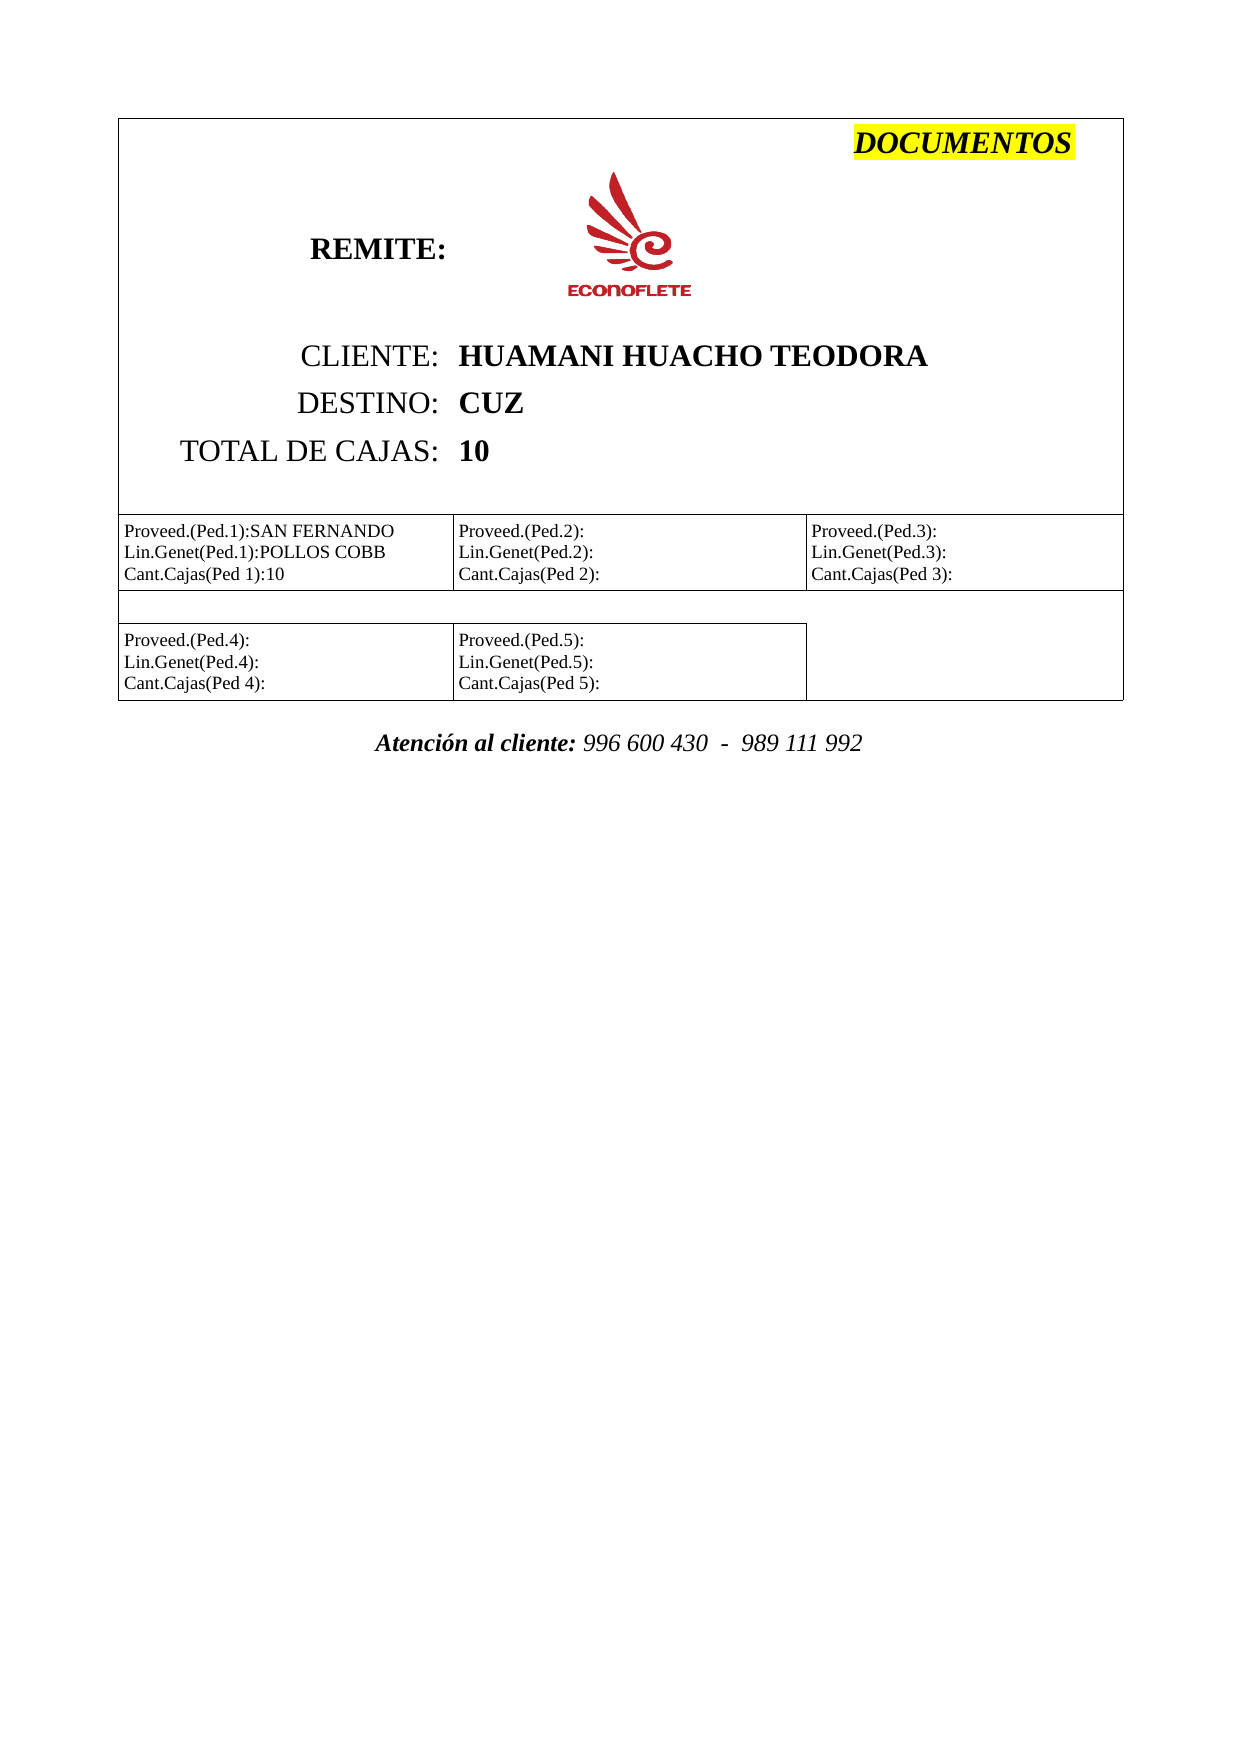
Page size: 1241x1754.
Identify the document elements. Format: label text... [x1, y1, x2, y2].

table_cell CUZ [453, 379, 806, 426]
picture [552, 171, 707, 297]
table_header [453, 119, 806, 166]
table_cell [119, 591, 453, 623]
table_cell Proveed.(Ped.5): Lin.Genet(Ped.5): Cant.Cajas(Ped 5): [454, 624, 806, 699]
table_cell [806, 591, 1123, 623]
table_cell Proveed.(Ped.1):SAN FERNANDO Lin.Genet(Ped.1):POLLOS COBB Cant.Cajas(Ped 1):10 [119, 515, 453, 590]
table_cell REMITE: [119, 166, 453, 332]
table_cell [806, 166, 1123, 332]
table_cell [806, 379, 1123, 426]
table_cell TOTAL DE CAJAS: [119, 426, 453, 474]
table_cell HUAMANI HUACHO TEODORA [453, 332, 1123, 379]
table_cell Proveed.(Ped.3): Lin.Genet(Ped.3): Cant.Cajas(Ped 3): [807, 515, 1123, 590]
table_cell [119, 474, 453, 514]
table_header DOCUMENTOS [806, 119, 1123, 166]
table_cell [807, 623, 1123, 699]
table_header [119, 119, 453, 166]
table_cell 10 [453, 426, 1123, 474]
table_cell CLIENTE: [119, 332, 453, 379]
table_cell DESTINO: [119, 379, 453, 426]
table_cell Proveed.(Ped.4): Lin.Genet(Ped.4): Cant.Cajas(Ped 4): [119, 624, 453, 699]
text Atención al cliente: 996 600 430 - 989 111 992 [118, 728, 1122, 757]
table_cell Proveed.(Ped.2): Lin.Genet(Ped.2): Cant.Cajas(Ped 2): [454, 515, 806, 590]
table_cell [806, 474, 1123, 514]
table_cell [453, 591, 806, 623]
table_cell [453, 474, 806, 514]
table_cell [453, 166, 806, 332]
